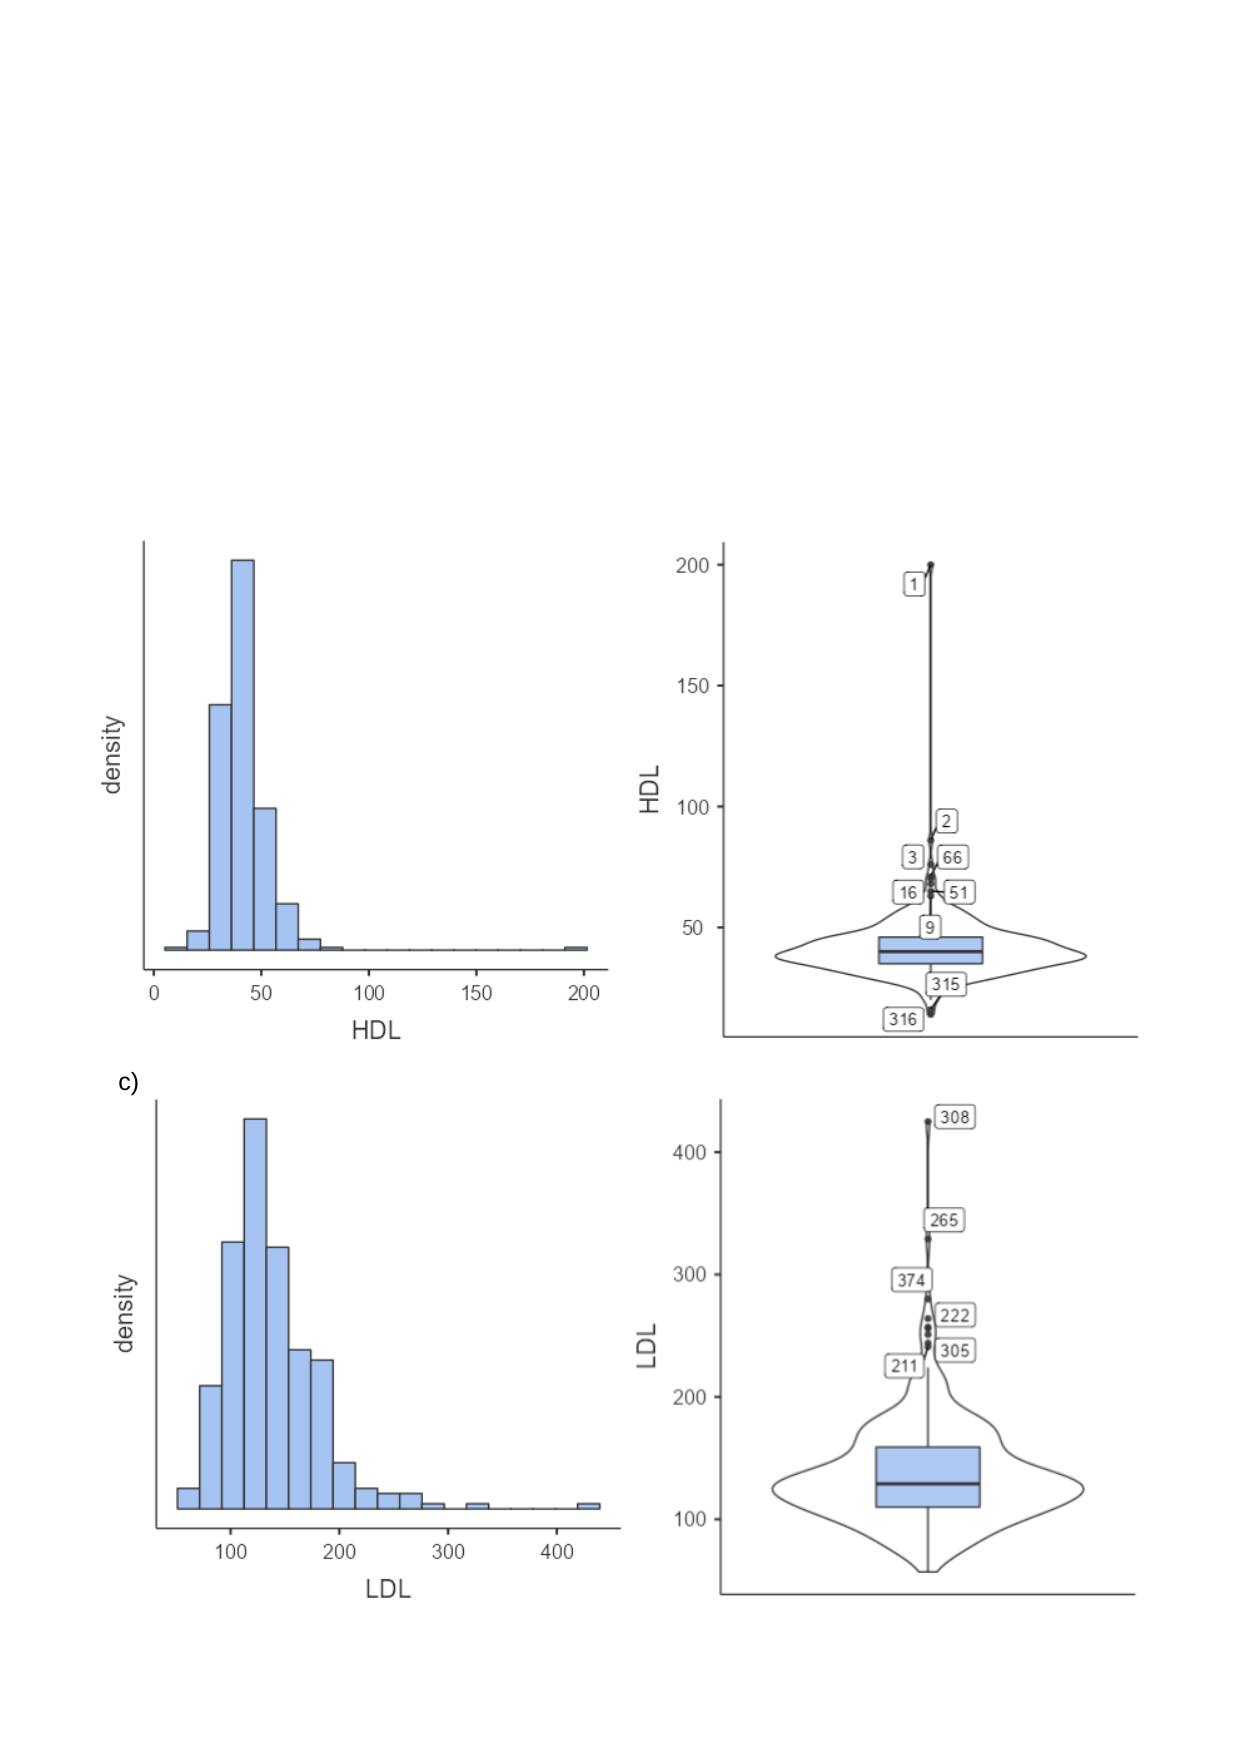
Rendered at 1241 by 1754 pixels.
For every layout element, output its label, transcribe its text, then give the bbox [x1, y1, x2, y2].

picture [80, 526, 1179, 1068]
picture [95, 1087, 1184, 1618]
text c) [118, 1068, 1122, 1096]
